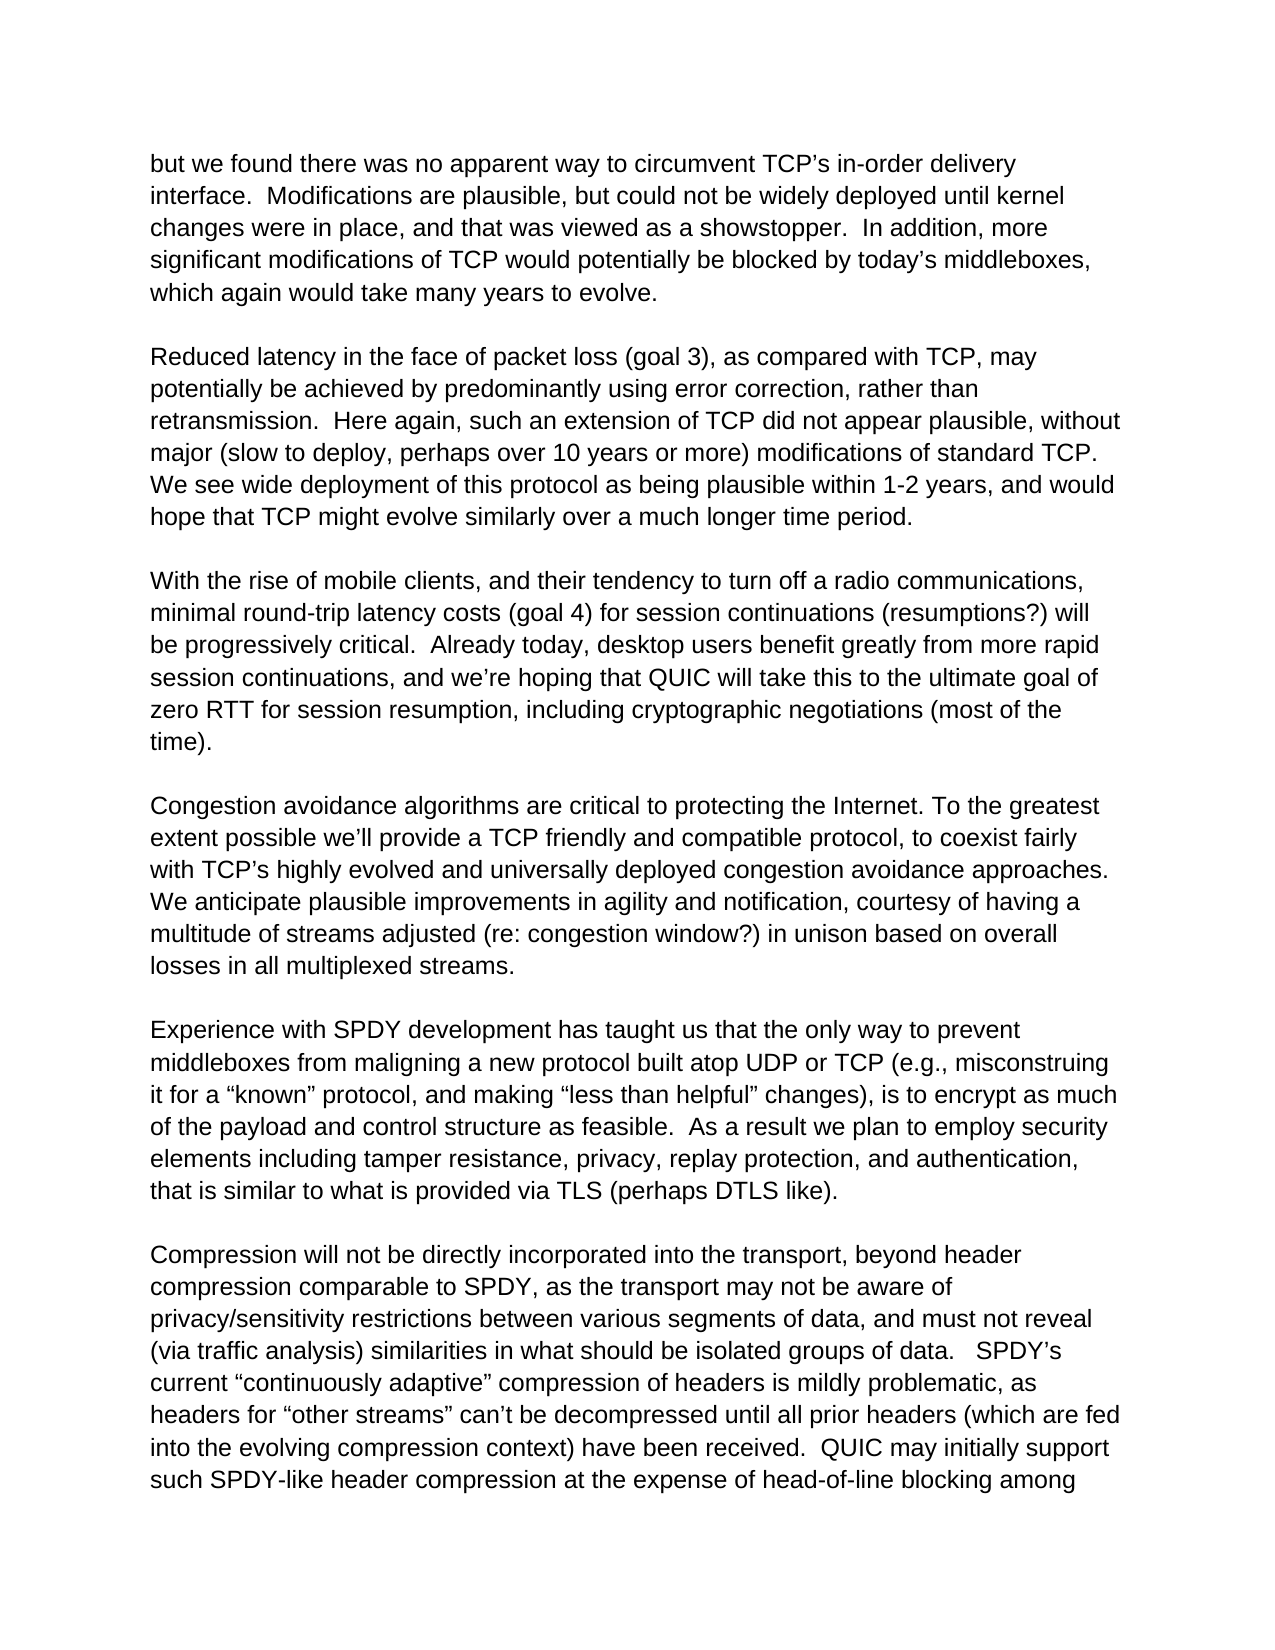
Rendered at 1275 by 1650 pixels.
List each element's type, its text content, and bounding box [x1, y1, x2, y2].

text Congestion avoidance algorithms are critical to protecting the Internet. To the greatest extent possible we’ll provide a TCP friendly and compatible protocol, to coexist fairly with TCP’s highly evolved and universally deployed congestion avoidance approaches. We anticipate plausible improvements in agility and notification, courtesy of having a multitude of streams adjusted (re: congestion window?) in unison based on overall losses in all multiplexed streams. [150, 792, 1125, 980]
text Experience with SPDY development has taught us that the only way to prevent middleboxes from maligning a new protocol built atop UDP or TCP (e.g., misconstruing it for a “known” protocol, and making “less than helpful” changes), is to encrypt as much of the payload and control structure as feasible. As a result we plan to employ security elements including tamper resistance, privacy, replay protection, and authentication, that is similar to what is provided via TLS (perhaps DTLS like). [150, 1016, 1125, 1204]
text Reduced latency in the face of packet loss (goal 3), as compared with TCP, may potentially be achieved by predominantly using error correction, rather than retransmission. Here again, such an extension of TCP did not appear plausible, without major (slow to deploy, perhaps over 10 years or more) modifications of standard TCP. We see wide deployment of this protocol as being plausible within 1-2 years, and would hope that TCP might evolve similarly over a much longer time period. [150, 342, 1125, 531]
text Compression will not be directly incorporated into the transport, beyond header compression comparable to SPDY, as the transport may not be aware of privacy/sensitivity restrictions between various segments of data, and must not reveal (via traffic analysis) similarities in what should be isolated groups of data. SPDY’s current “continuously adaptive” compression of headers is mildly problematic, as headers for “other streams” can’t be decompressed until all prior headers (which are fed into the evolving compression context) have been received. QUIC may initially support such SPDY-like header compression at the expense of head-of-line blocking among [150, 1241, 1125, 1493]
text With the rise of mobile clients, and their tendency to turn off a radio communications, minimal round-trip latency costs (goal 4) for session continuations (resumptions?) will be progressively critical. Already today, desktop users benefit greatly from more rapid session continuations, and we’re hoping that QUIC will take this to the ultimate goal of zero RTT for session resumption, including cryptographic negotiations (most of the time). [150, 567, 1125, 755]
text but we found there was no apparent way to circumvent TCP’s in-order delivery interface. Modifications are plausible, but could not be widely deployed until kernel changes were in place, and that was viewed as a showstopper. In addition, more significant modifications of TCP would potentially be blocked by today’s middleboxes, which again would take many years to evolve. [150, 150, 1125, 306]
